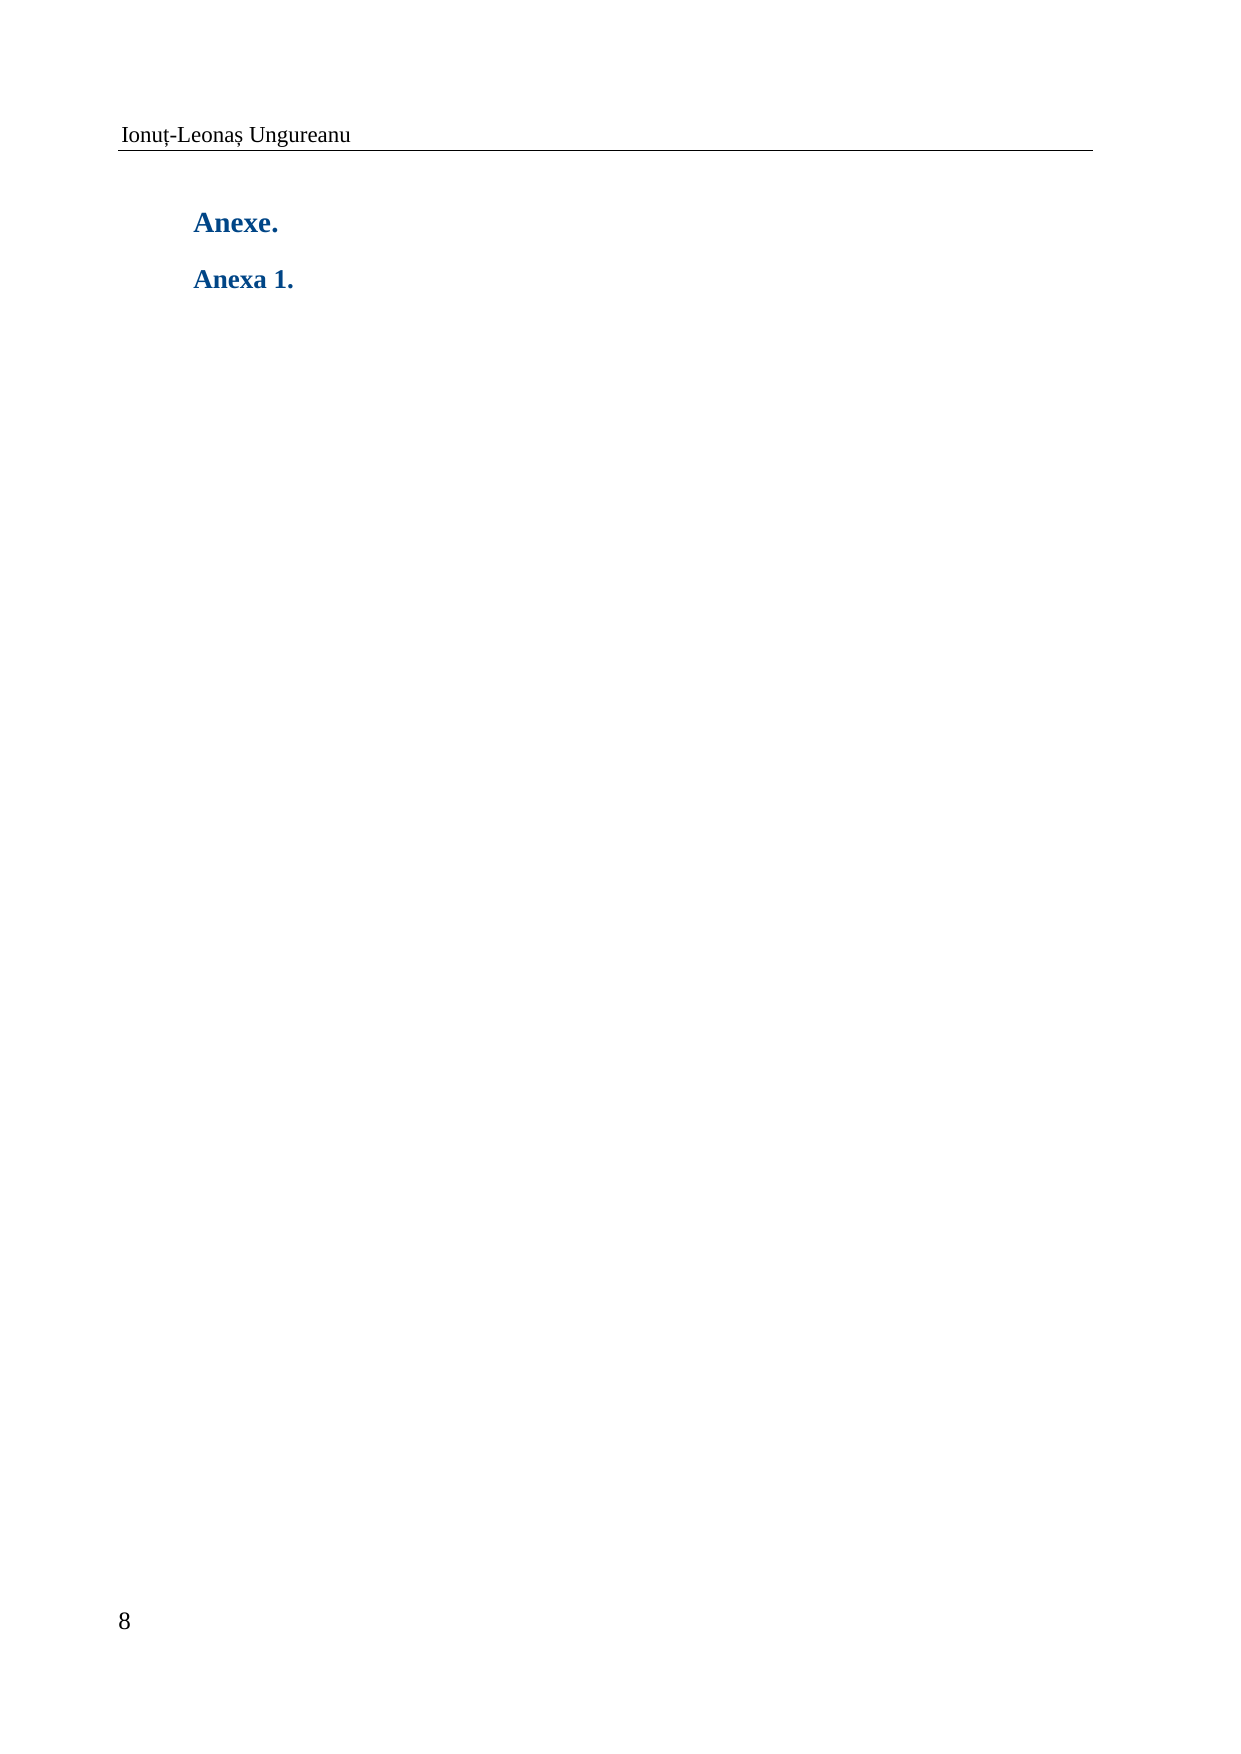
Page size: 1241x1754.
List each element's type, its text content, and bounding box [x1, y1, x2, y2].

subtitle Anexe. [118, 205, 1093, 238]
